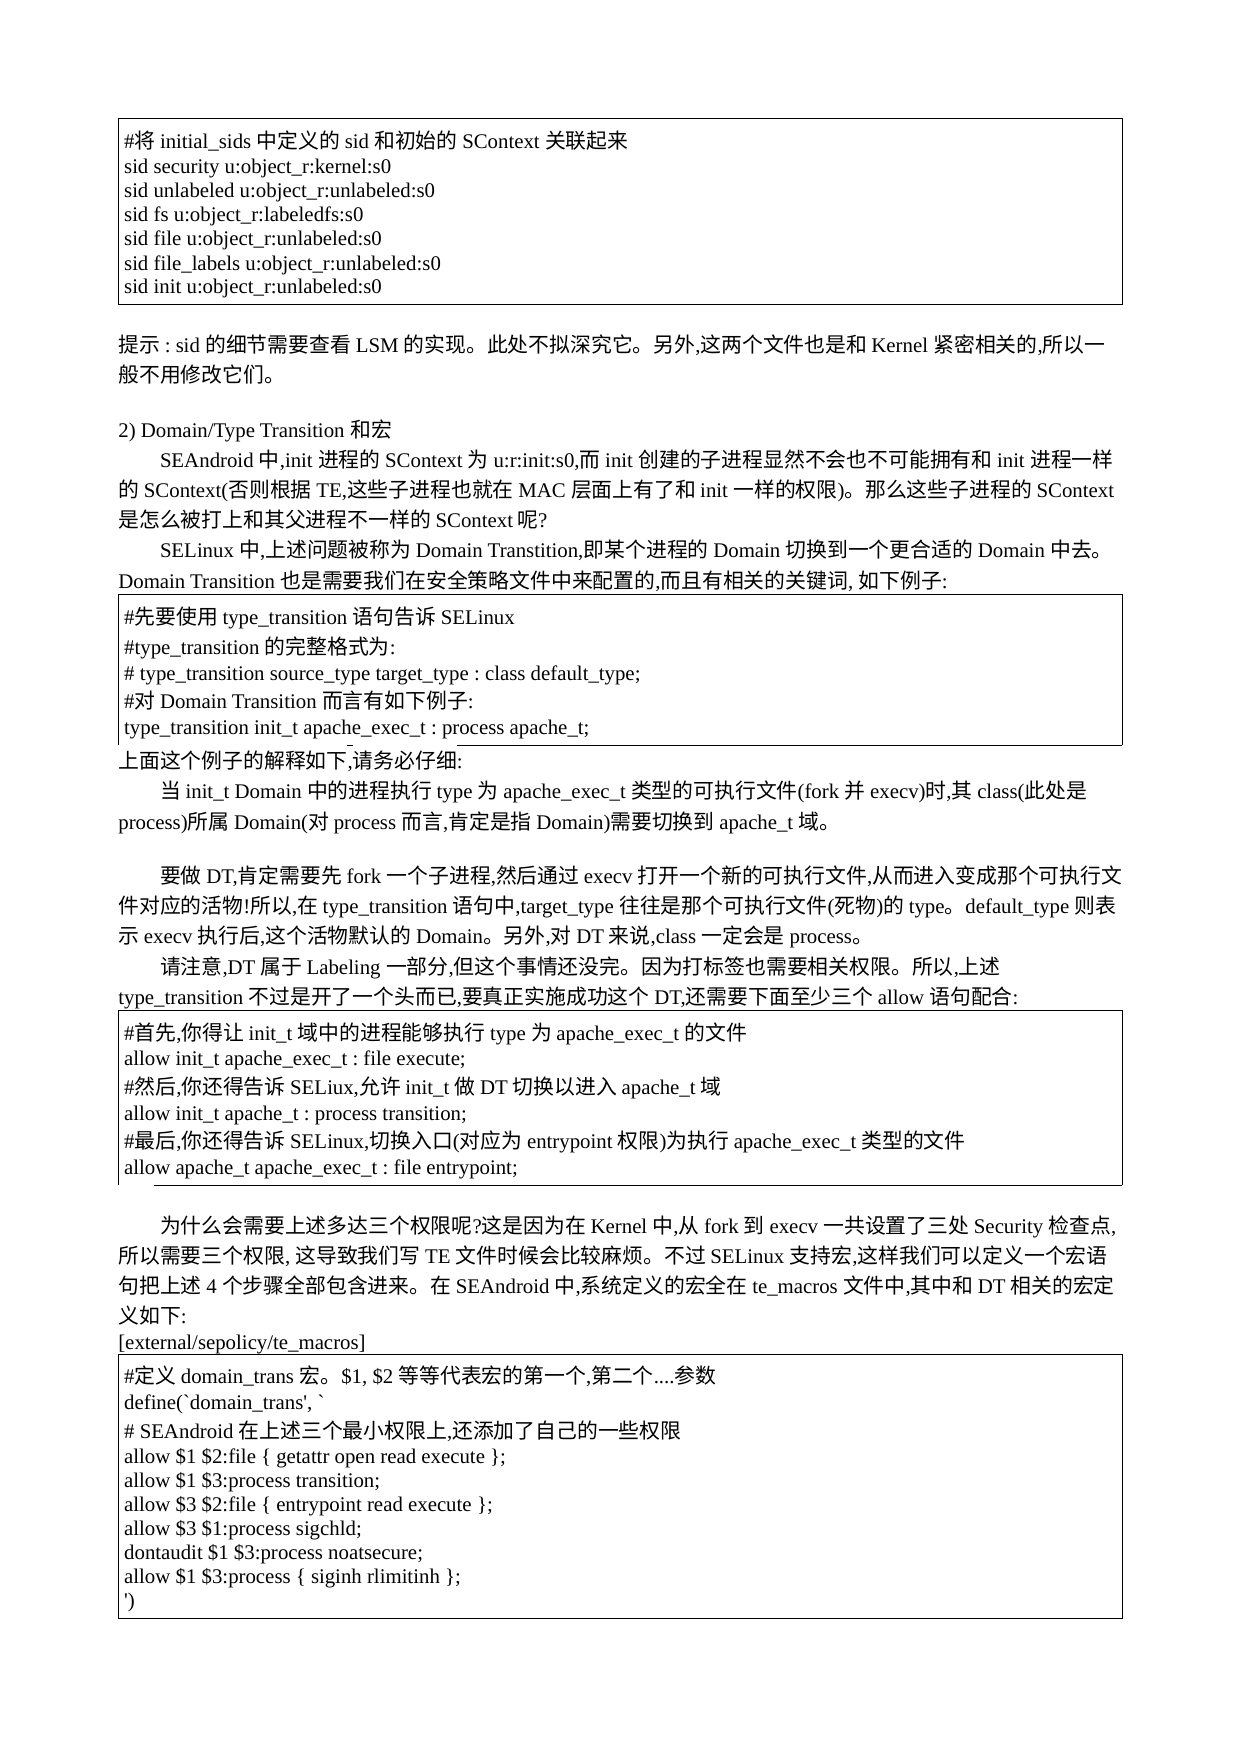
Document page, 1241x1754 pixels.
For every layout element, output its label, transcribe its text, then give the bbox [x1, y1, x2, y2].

table_header #先要使用 type_transition 语句告诉 SELinux #type_transition 的完整格式为: # type_transition source_type target_type : class default_type; #对 Domain Transition 而言有如下例子: type_transition init_t apache_exec_t : process apache_t; [119, 595, 1122, 744]
text 为什么会需要上述多达三个权限呢?这是因为在 Kernel 中,从 fork 到 execv 一共设置了三处 Security 检查点,所以需要三个权限, 这导致我们写 TE 文件时候会比较麻烦。不过 SELinux 支持宏,这样我们可以定义一个宏语句把上述 4 个步骤全部包含进来。在 SEAndroid 中,系统定义的宏全在 te_macros 文件中,其中和 DT 相关的宏定义如下: [118, 1209, 1122, 1330]
table_header #将 initial_sids 中定义的 sid 和初始的 SContext 关联起来 sid security u:object_r:kernel:s0 sid unlabeled u:object_r:unlabeled:s0 sid fs u:object_r:labeledfs:s0 sid file u:object_r:unlabeled:s0 sid file_labels u:object_r:unlabeled:s0 sid init u:object_r:unlabeled:s0 [119, 119, 1122, 304]
text 提示 : sid 的细节需要查看 LSM 的实现。此处不拟深究它。另外,这两个文件也是和Kernel 紧密相关的,所以一般不用修改它们。 [118, 328, 1122, 389]
text [external/sepolicy/te_macros] [118, 1330, 1122, 1354]
table_header #首先,你得让 init_t 域中的进程能够执行 type 为 apache_exec_t 的文件 allow init_t apache_exec_t : file execute; #然后,你还得告诉 SELiux,允许 init_t 做 DT 切换以进入 apache_t 域 allow init_t apache_t : process transition; #最后,你还得告诉 SELinux,切换入口(对应为 entrypoint 权限)为执行 apache_exec_t 类型的文件 allow apache_t apache_exec_t : file entrypoint; [119, 1011, 1122, 1185]
text SEAndroid 中,init 进程的 SContext 为 u:r:init:s0,而 init 创建的子进程显然不会也不可能拥有和 init 进程一样的 SContext(否则根据 TE,这些子进程也就在 MAC 层面上有了和init 一样的权限)。那么这些子进程的 SContext 是怎么被打上和其父进程不一样的 SContext呢? [118, 443, 1122, 534]
text 2) Domain/Type Transition 和宏 [118, 413, 1122, 443]
text 要做 DT,肯定需要先 fork 一个子进程,然后通过 execv 打开一个新的可执行文件,从而进入变成那个可执行文件对应的活物!所以,在 type_transition 语句中,target_type 往往是那个可执行文件(死物)的 type。default_type 则表示 execv 执行后,这个活物默认的 Domain。另外,对 DT 来说,class 一定会是 process。 [118, 859, 1122, 950]
text SELinux 中,上述问题被称为 Domain Transtition,即某个进程的 Domain 切换到一个更合适的 Domain 中去。Domain Transition 也是需要我们在安全策略文件中来配置的,而且有相关的关键词, 如下例子: [118, 534, 1122, 594]
text 上面这个例子的解释如下,请务必仔细: [118, 746, 1122, 775]
text 请注意,DT 属于 Labeling 一部分,但这个事情还没完。因为打标签也需要相关权限。所以,上述 type_transition 不过是开了一个头而已,要真正实施成功这个 DT,还需要下面至少三个 allow 语句配合: [118, 950, 1122, 1010]
text 当 init_t Domain 中的进程执行 type 为 apache_exec_t 类型的可执行文件(fork 并 execv)时,其 class(此处是 process)所属 Domain(对 process 而言,肯定是指 Domain)需要切换到 apache_t 域。 [118, 775, 1122, 835]
table_header #定义 domain_trans 宏。$1, $2 等等代表宏的第一个,第二个....参数 define(`domain_trans', ` # SEAndroid 在上述三个最小权限上,还添加了自己的一些权限 allow $1 $2:file { getattr open read execute }; allow $1 $3:process transition; allow $3 $2:file { entrypoint read execute }; allow $3 $1:process sigchld; dontaudit $1 $3:process noatsecure; allow $1 $3:process { siginh rlimitinh }; ') [119, 1355, 1122, 1618]
